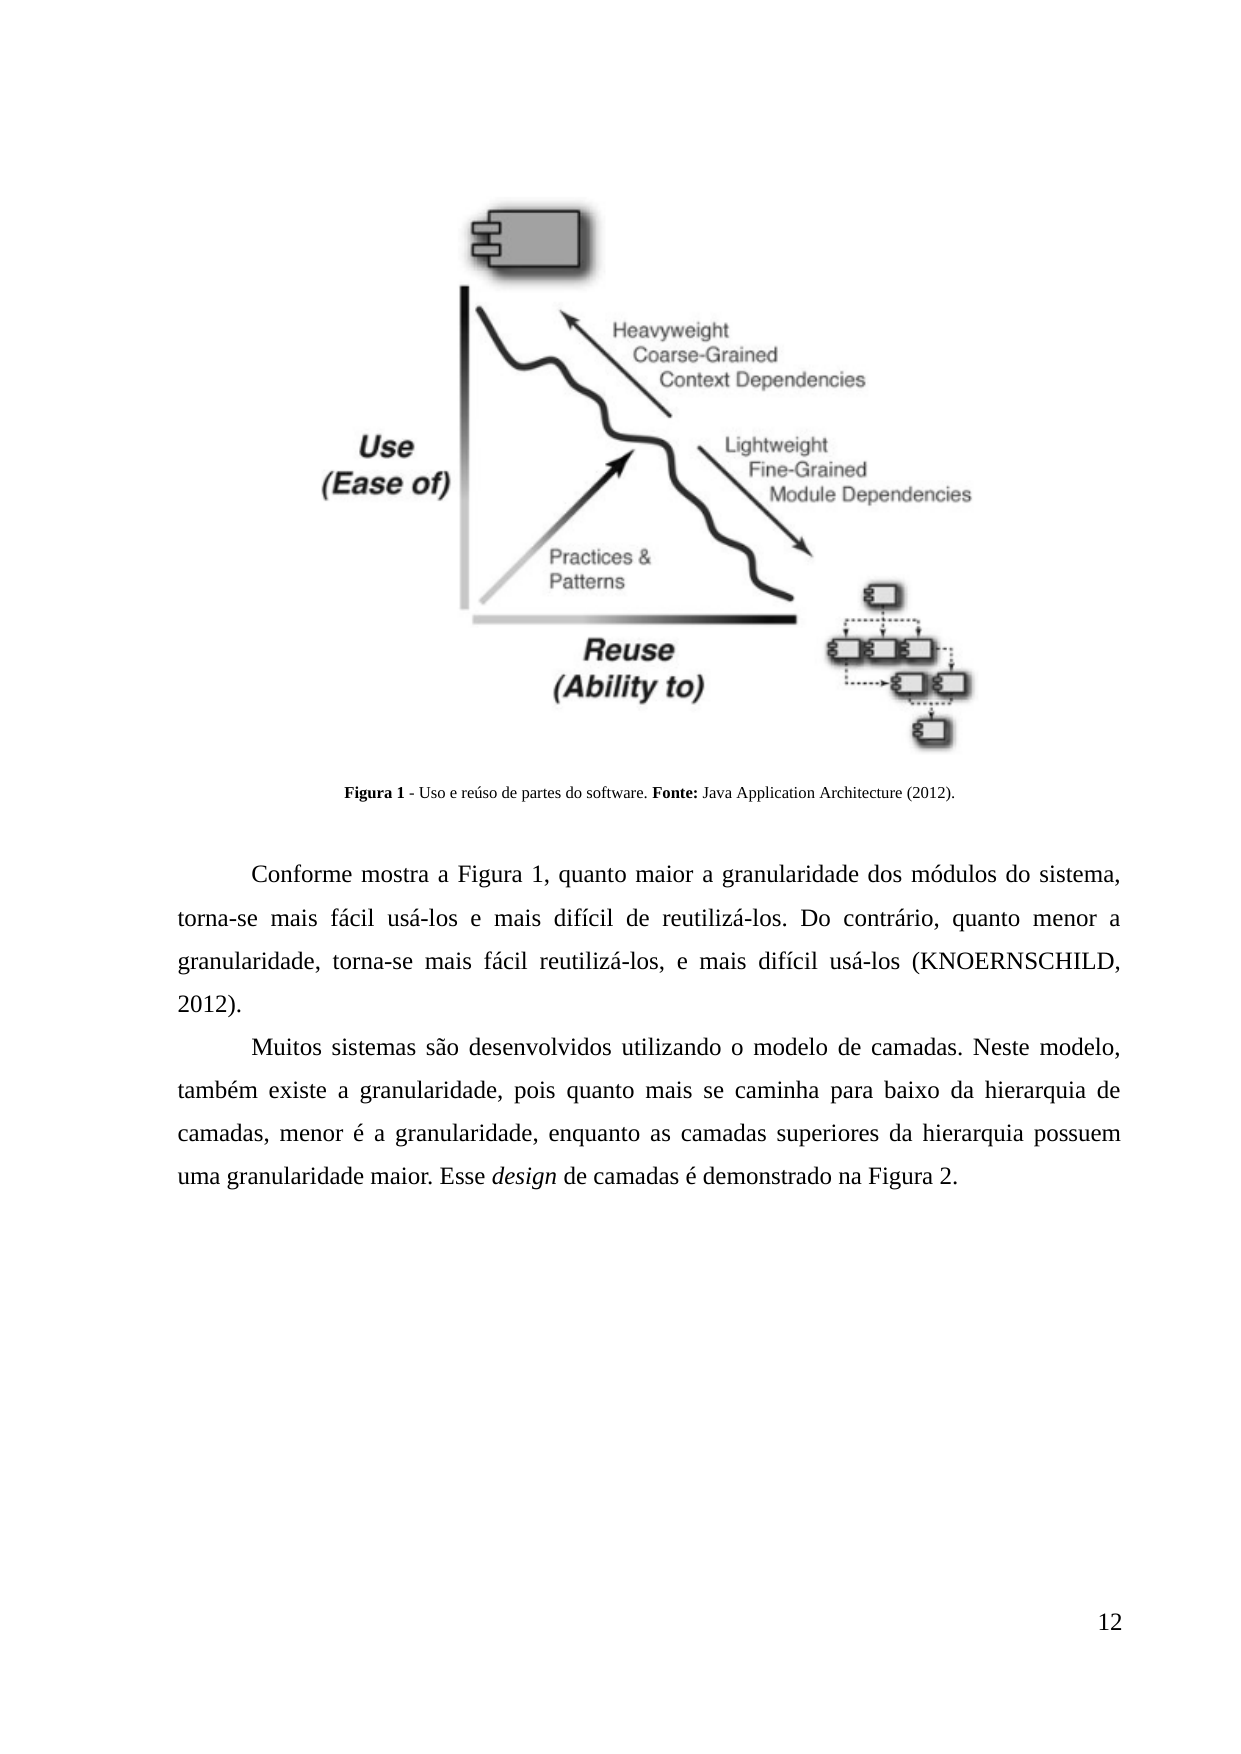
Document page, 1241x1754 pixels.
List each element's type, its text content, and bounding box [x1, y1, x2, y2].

text Muitos sistemas são desenvolvidos utilizando o modelo de camadas. Neste modelo, também existe a granularidade, pois quanto mais se caminha para baixo da hierarquia de camadas, menor é a granularidade, enquanto as camadas superiores da hierarquia possuem uma granularidade maior. Esse design de camadas é demonstrado na Figura 2. [177, 1032, 1122, 1190]
text Figura 1 - Uso e reúso de partes do software. Fonte: Java Application Architecture (2012). [283, 783, 1016, 802]
text Conforme mostra a Figura 1, quanto maior a granularidade dos módulos do sistema, torna-se mais fácil usá-los e mais difícil de reutilizá-los. Do contrário, quanto menor a granularidade, torna-se mais fácil reutilizá-los, e mais difícil usá-los (KNOERNSCHILD, 2012). [177, 859, 1122, 1018]
picture [283, 177, 1016, 783]
